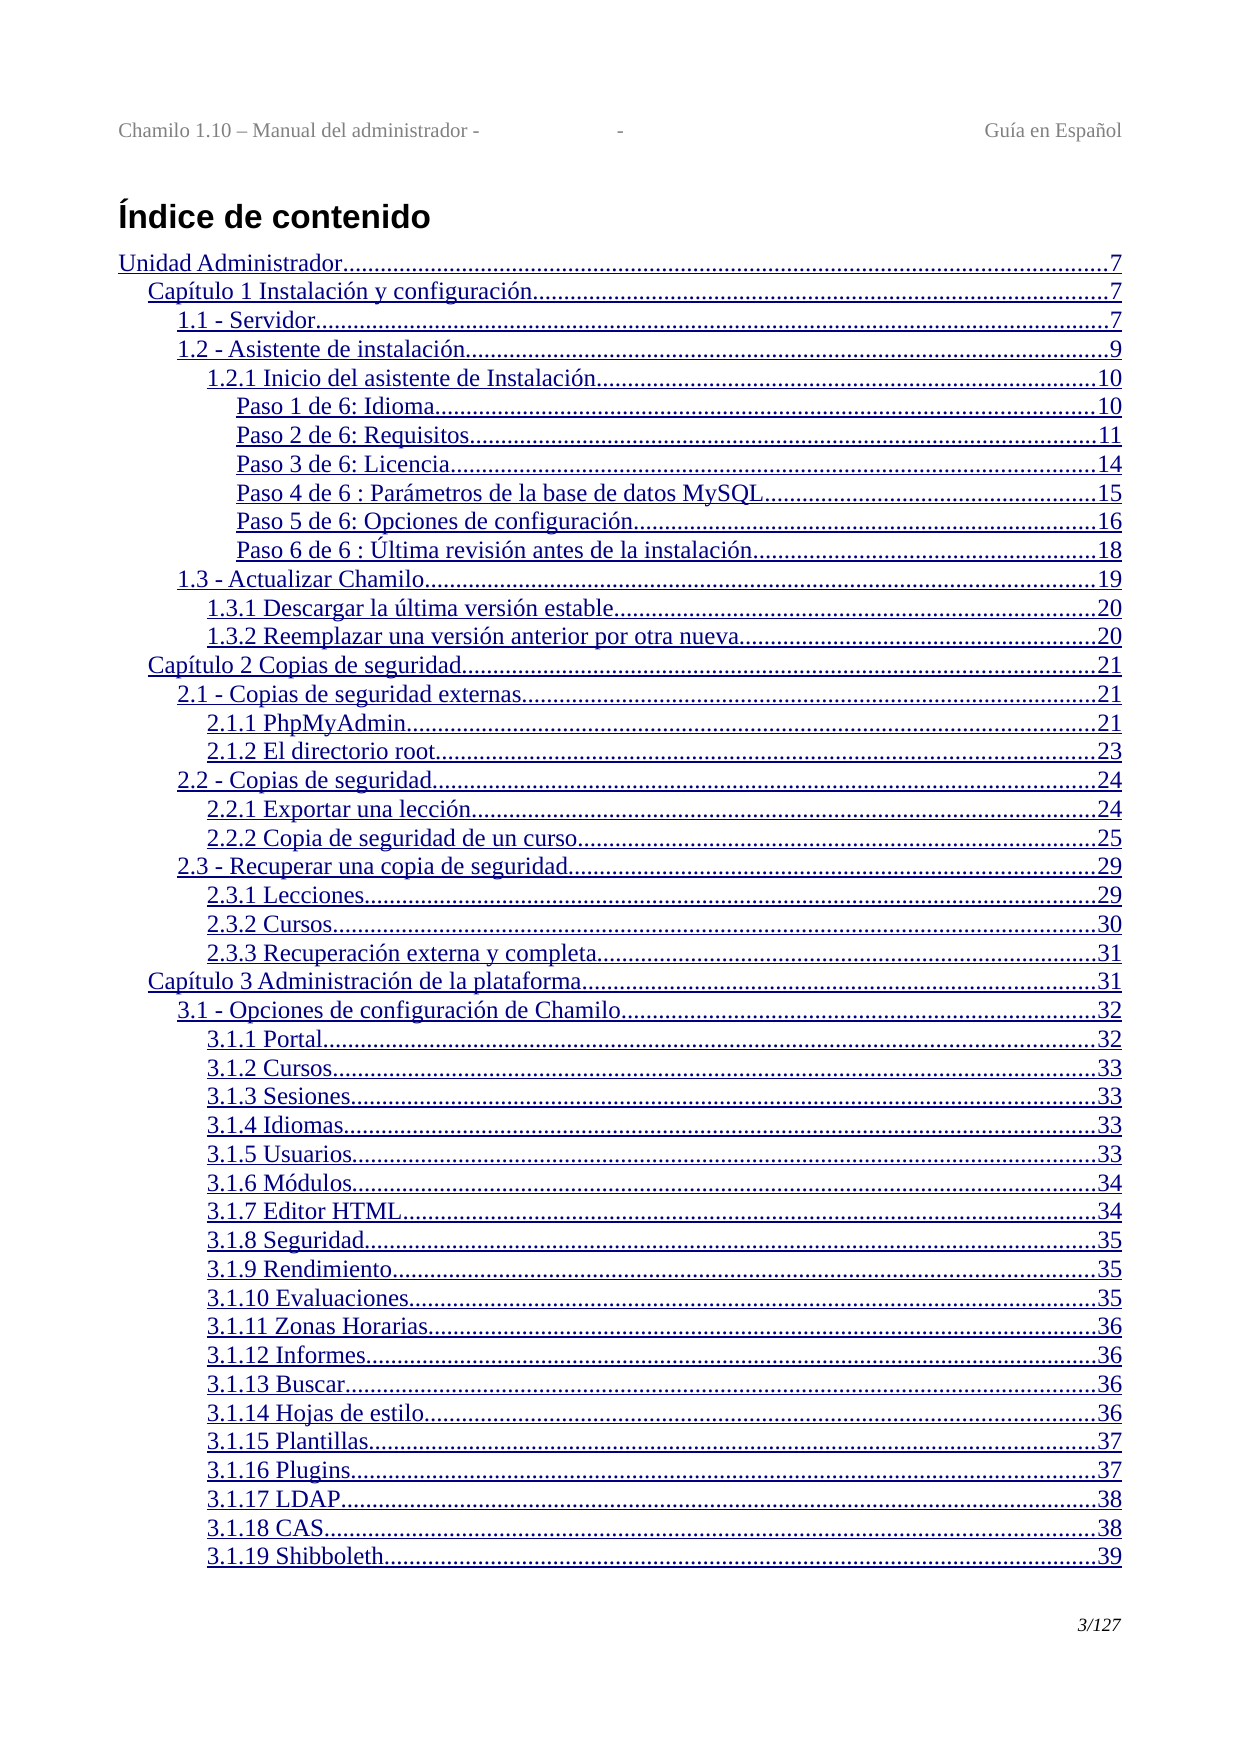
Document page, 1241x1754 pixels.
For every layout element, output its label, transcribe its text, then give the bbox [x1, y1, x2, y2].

text 2.1.1 PhpMyAdmin 21 [207, 708, 1122, 733]
subtitle Índice de contenido [118, 197, 1122, 235]
text 3.1.6 Módulos 34 [207, 1168, 1122, 1193]
text 2.2.1 Exportar una lección 24 [207, 794, 1122, 819]
text Paso 3 de 6: Licencia 14 [236, 449, 1122, 474]
text 3.1.8 Seguridad 35 [207, 1225, 1122, 1250]
text 3.1.9 Rendimiento 35 [207, 1254, 1122, 1279]
text 3.1.11 Zonas Horarias 36 [207, 1311, 1122, 1336]
text 3.1.16 Plugins 37 [207, 1455, 1122, 1480]
text 2.3.1 Lecciones 29 [207, 880, 1122, 905]
text Paso 6 de 6 : Última revisión antes de la instalación 18 [236, 535, 1122, 560]
text Capítulo 3 Administración de la plataforma 31 [148, 966, 1122, 991]
text Paso 5 de 6: Opciones de configuración 16 [236, 506, 1122, 531]
text 1.3.2 Reemplazar una versión anterior por otra nueva 20 [207, 621, 1122, 646]
text Paso 1 de 6: Idioma 10 [236, 391, 1122, 416]
text Capítulo 2 Copias de seguridad 21 [148, 650, 1122, 675]
text 3.1.17 LDAP 38 [207, 1484, 1122, 1509]
text 1.2 - Asistente de instalación 9 [177, 334, 1122, 359]
text 3.1.14 Hojas de estilo 36 [207, 1398, 1122, 1423]
text Paso 2 de 6: Requisitos 11 [236, 420, 1122, 445]
text 3.1.12 Informes 36 [207, 1340, 1122, 1365]
text Paso 4 de 6 : Parámetros de la base de datos MySQL 15 [236, 478, 1122, 503]
text 3.1.3 Sesiones 33 [207, 1081, 1122, 1106]
text 3.1.18 CAS 38 [207, 1513, 1122, 1538]
text 1.3.1 Descargar la última versión estable 20 [207, 593, 1122, 618]
text 3.1.19 Shibboleth 39 [207, 1541, 1122, 1566]
text 1.3 - Actualizar Chamilo 19 [177, 564, 1122, 589]
text 3.1.13 Buscar 36 [207, 1369, 1122, 1394]
text 2.2 - Copias de seguridad 24 [177, 765, 1122, 790]
text 2.3.3 Recuperación externa y completa 31 [207, 938, 1122, 963]
text 2.3.2 Cursos 30 [207, 909, 1122, 934]
text 3.1.10 Evaluaciones 35 [207, 1283, 1122, 1308]
text 3.1.15 Plantillas 37 [207, 1426, 1122, 1451]
text 3.1.2 Cursos 33 [207, 1053, 1122, 1078]
text 3.1.4 Idiomas 33 [207, 1110, 1122, 1135]
text 2.1 - Copias de seguridad externas 21 [177, 679, 1122, 704]
text 3.1.7 Editor HTML 34 [207, 1196, 1122, 1221]
text 2.1.2 El directorio root 23 [207, 736, 1122, 761]
text 1.1 - Servidor 7 [177, 305, 1122, 330]
text 1.2.1 Inicio del asistente de Instalación 10 [207, 363, 1122, 388]
text 2.2.2 Copia de seguridad de un curso 25 [207, 823, 1122, 848]
text 3.1.5 Usuarios 33 [207, 1139, 1122, 1164]
text 3.1.1 Portal 32 [207, 1024, 1122, 1049]
text Capítulo 1 Instalación y configuración 7 [148, 276, 1122, 301]
text 2.3 - Recuperar una copia de seguridad 29 [177, 851, 1122, 876]
text 3.1 - Opciones de configuración de Chamilo 32 [177, 995, 1122, 1020]
text Unidad Administrador 7 [118, 248, 1122, 273]
